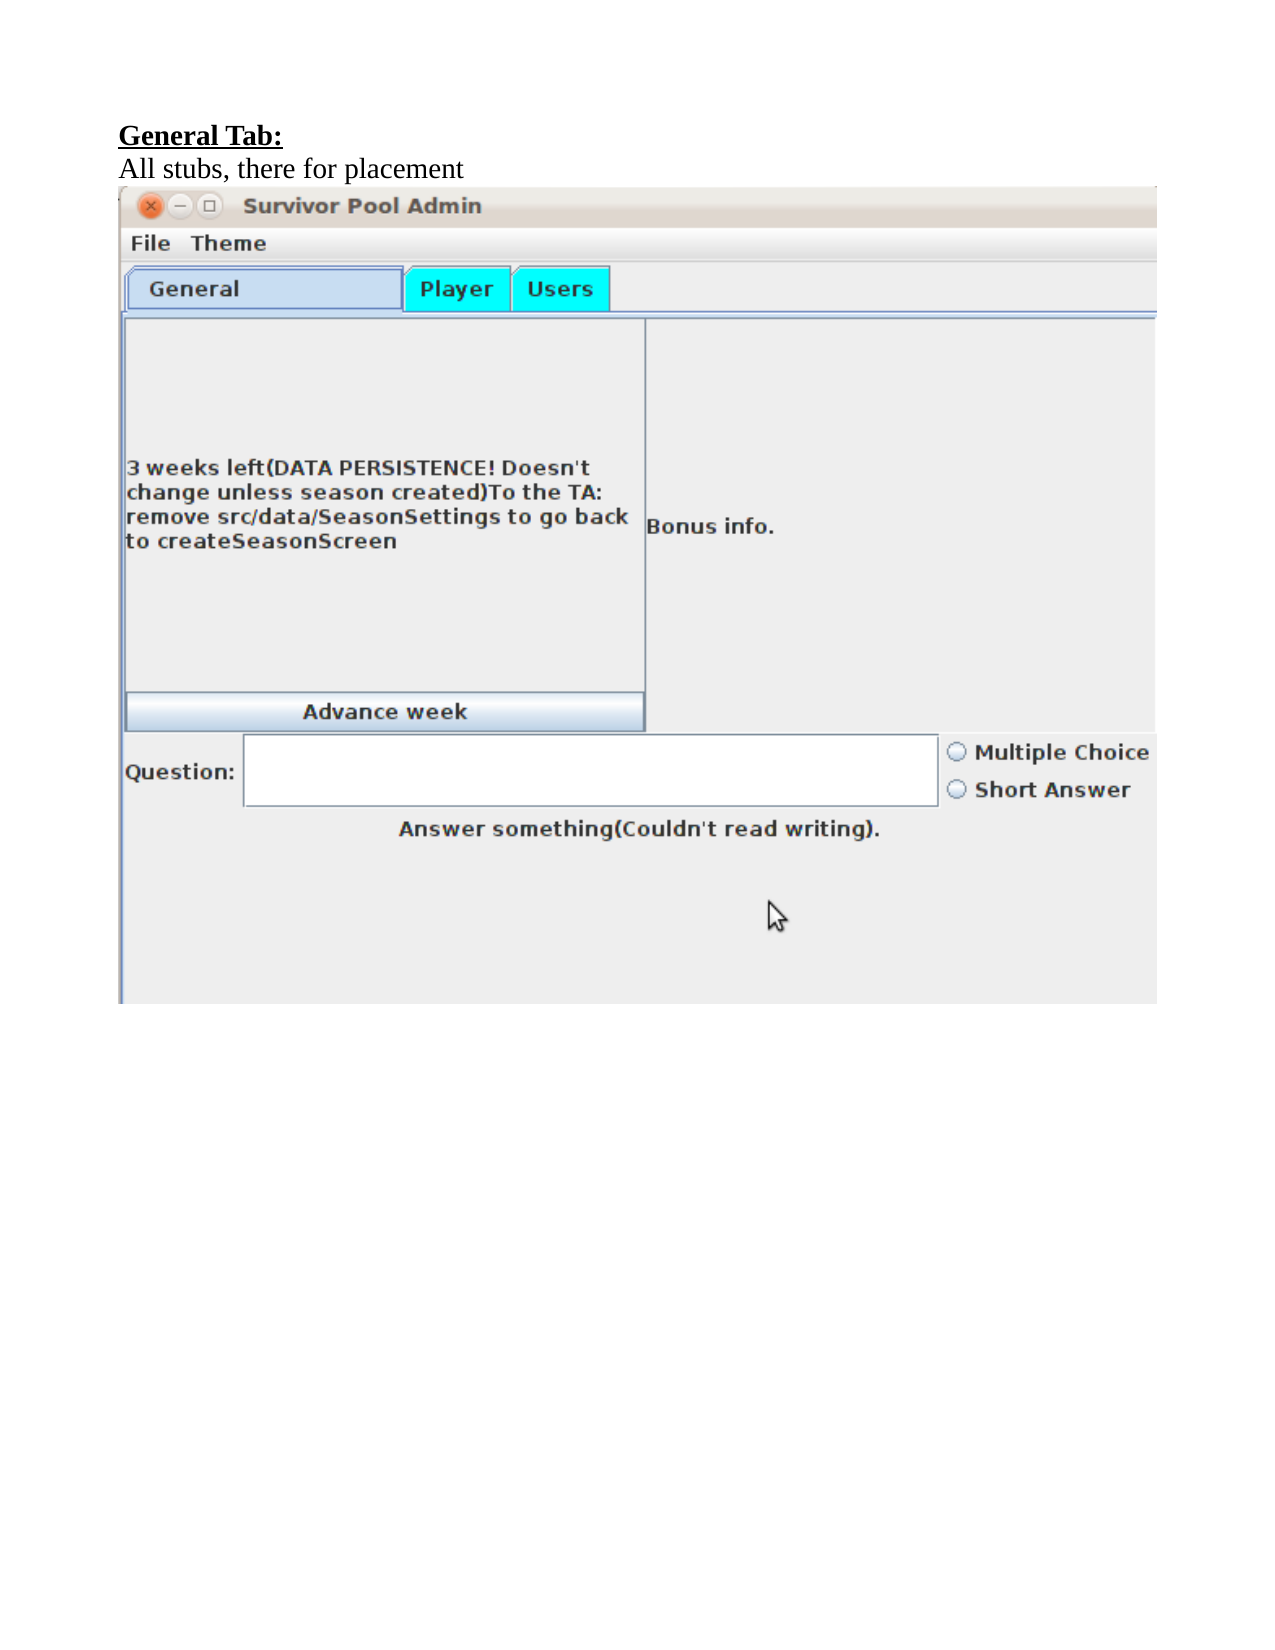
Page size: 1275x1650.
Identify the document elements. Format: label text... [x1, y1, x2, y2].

text All stubs, there for placement [118, 152, 1157, 185]
text General Tab: [118, 118, 1157, 152]
picture [118, 186, 1157, 1004]
